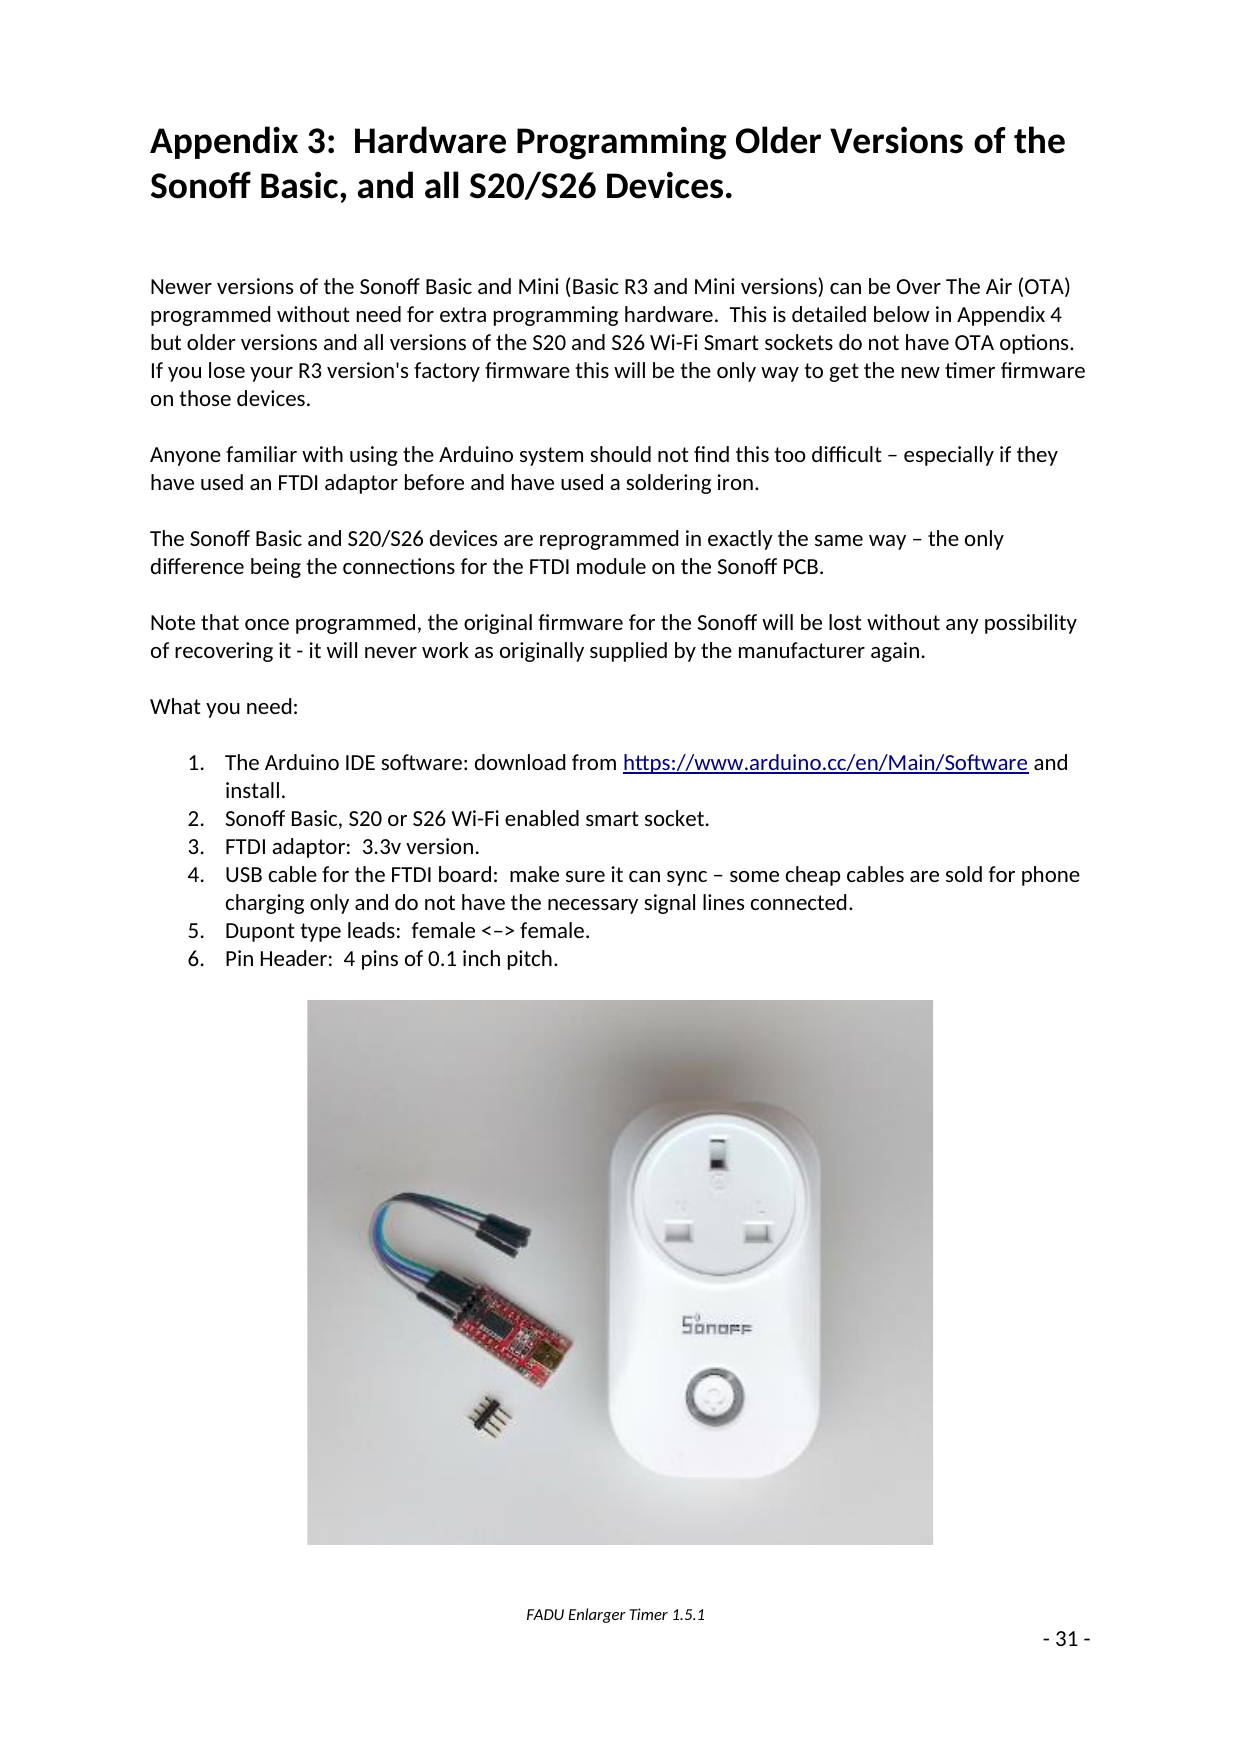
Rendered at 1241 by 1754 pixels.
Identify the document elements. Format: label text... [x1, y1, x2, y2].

list USB cable for the FTDI board: make sure it can sync – some cheap cables are sold for phone charging only and do not have the necessary signal lines connected. [187, 860, 1090, 916]
list FTDI adaptor: 3.3v version. [187, 832, 1090, 860]
text Anyone familiar with using the Arduino system should not find this too difficult – especially if they have used an FTDI adaptor before and have used a soldering iron. [150, 440, 1090, 496]
list Dupont type leads: female <–> female. [187, 916, 1090, 944]
text Note that once programmed, the original firmware for the Sonoff will be lost without any possibility of recovering it - it will never work as originally supplied by the manufacturer again. [150, 608, 1090, 664]
text Newer versions of the Sonoff Basic and Mini (Basic R3 and Mini versions) can be Over The Air (OTA) programmed without need for extra programming hardware. This is detailed below in Appendix 4 but older versions and all versions of the S20 and S26 Wi-Fi Smart sockets do not have OTA options. If you lose your R3 version's factory firmware this will be the only way to get the new timer firmware on those devices. [150, 272, 1090, 412]
list Pin Header: 4 pins of 0.1 inch pitch. [187, 944, 1090, 972]
list Sonoff Basic, S20 or S26 Wi-Fi enabled smart socket. [187, 804, 1090, 832]
text What you need: [150, 692, 1090, 720]
text Appendix 3: Hardware Programming Older Versions of the Sonoff Basic, and all S20/S26 Devices. [150, 117, 1090, 208]
list The Arduino IDE software: download from https://www.arduino.cc/en/Main/Software and install. [187, 748, 1090, 804]
text The Sonoff Basic and S20/S26 devices are reprogrammed in exactly the same way – the only difference being the connections for the FTDI module on the Sonoff PCB. [150, 524, 1090, 580]
